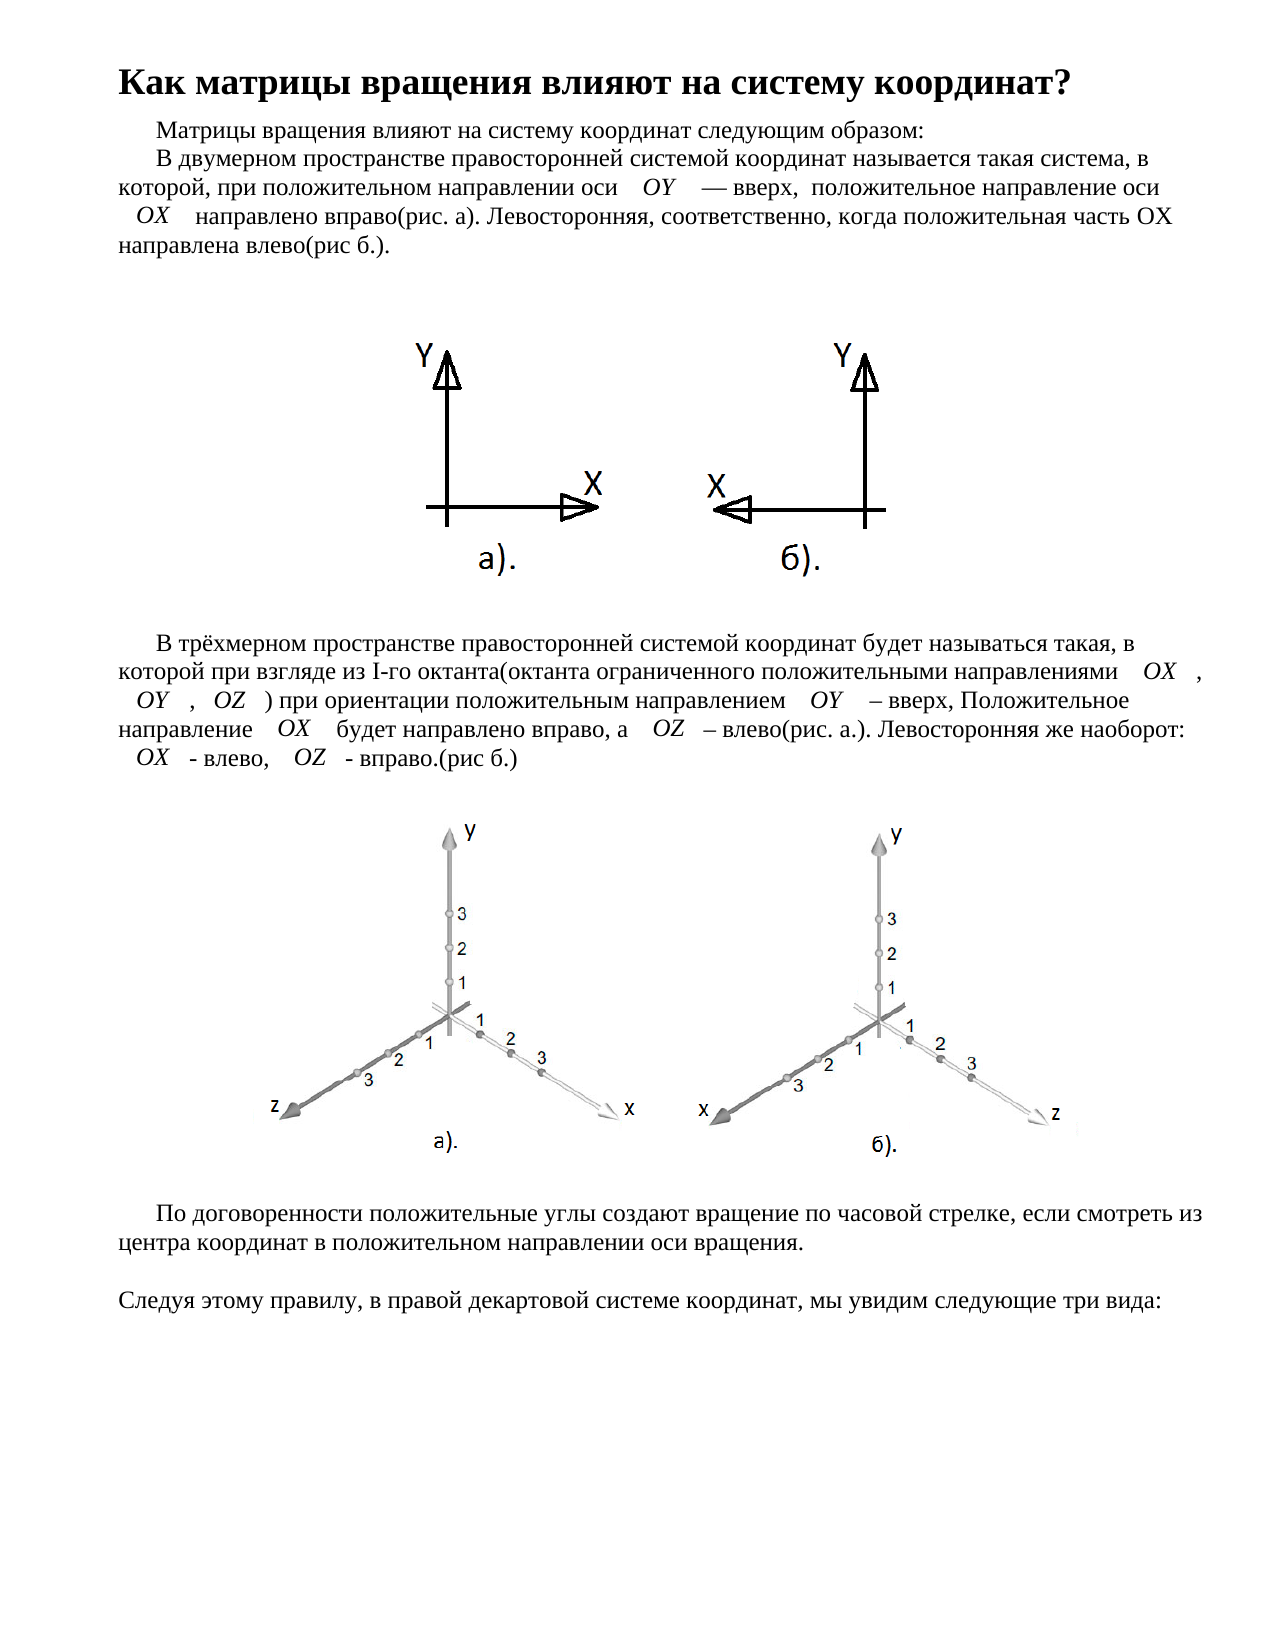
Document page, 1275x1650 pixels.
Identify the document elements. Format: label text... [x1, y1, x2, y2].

picture [223, 801, 1110, 1170]
text В трёхмерном пространстве правосторонней системой координат будет называться такая, в которой при взгляде из I-го октанта(октанта ограниченного положительными направлениями , ,) при ориентации положительным направлением – вверх, Положительное направление будет направлено вправо, а – влево(рис. а.). Левосторонняя же наоборот: - влево, - вправо.(рис б.) [118, 317, 1216, 771]
text В двумерном пространстве правосторонней системой координат называется такая система, в которой, при положительном направлении оси — вверх, положительное направление оси направлено вправо(рис. а). Левосторонняя, соответственно, когда положительная часть OX направлена влево(рис б.). [118, 143, 1216, 287]
text По договоренности положительные углы создают вращение по часовой стрелке, если смотреть из центра координат в положительном направлении оси вращения. [118, 801, 1216, 1256]
subtitle Как матрицы вращения влияют на систему координат? [118, 59, 1216, 102]
text Матрицы вращения влияют на систему координат следующим образом: [118, 115, 1216, 143]
text Следуя этому правилу, в правой декартовой системе координат, мы увидим следующие три вида: [118, 1285, 1216, 1314]
picture [395, 316, 939, 599]
